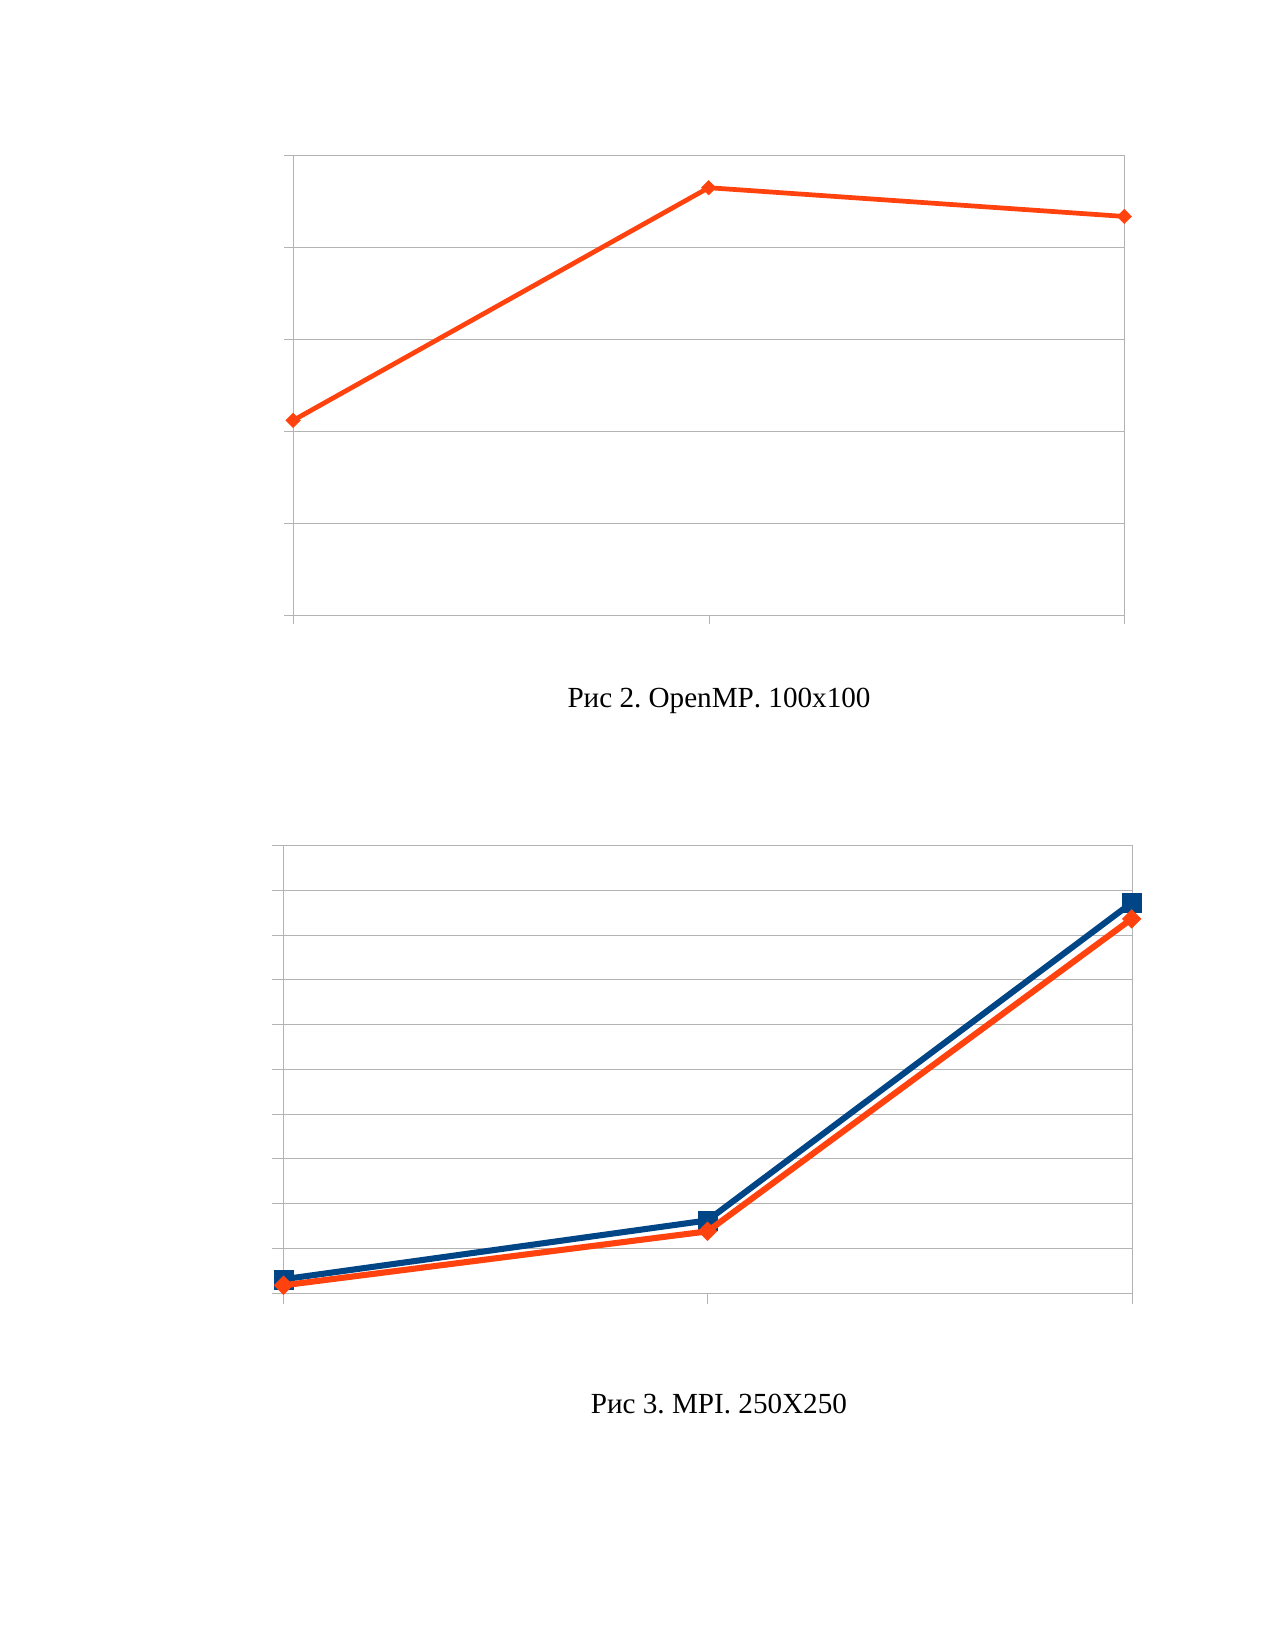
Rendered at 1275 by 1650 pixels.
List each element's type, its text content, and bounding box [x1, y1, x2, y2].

text Рис 2. OpenMP. 100х100 [177, 118, 1186, 714]
text Рис 3. MPI. 250Х250 [177, 832, 1186, 1419]
